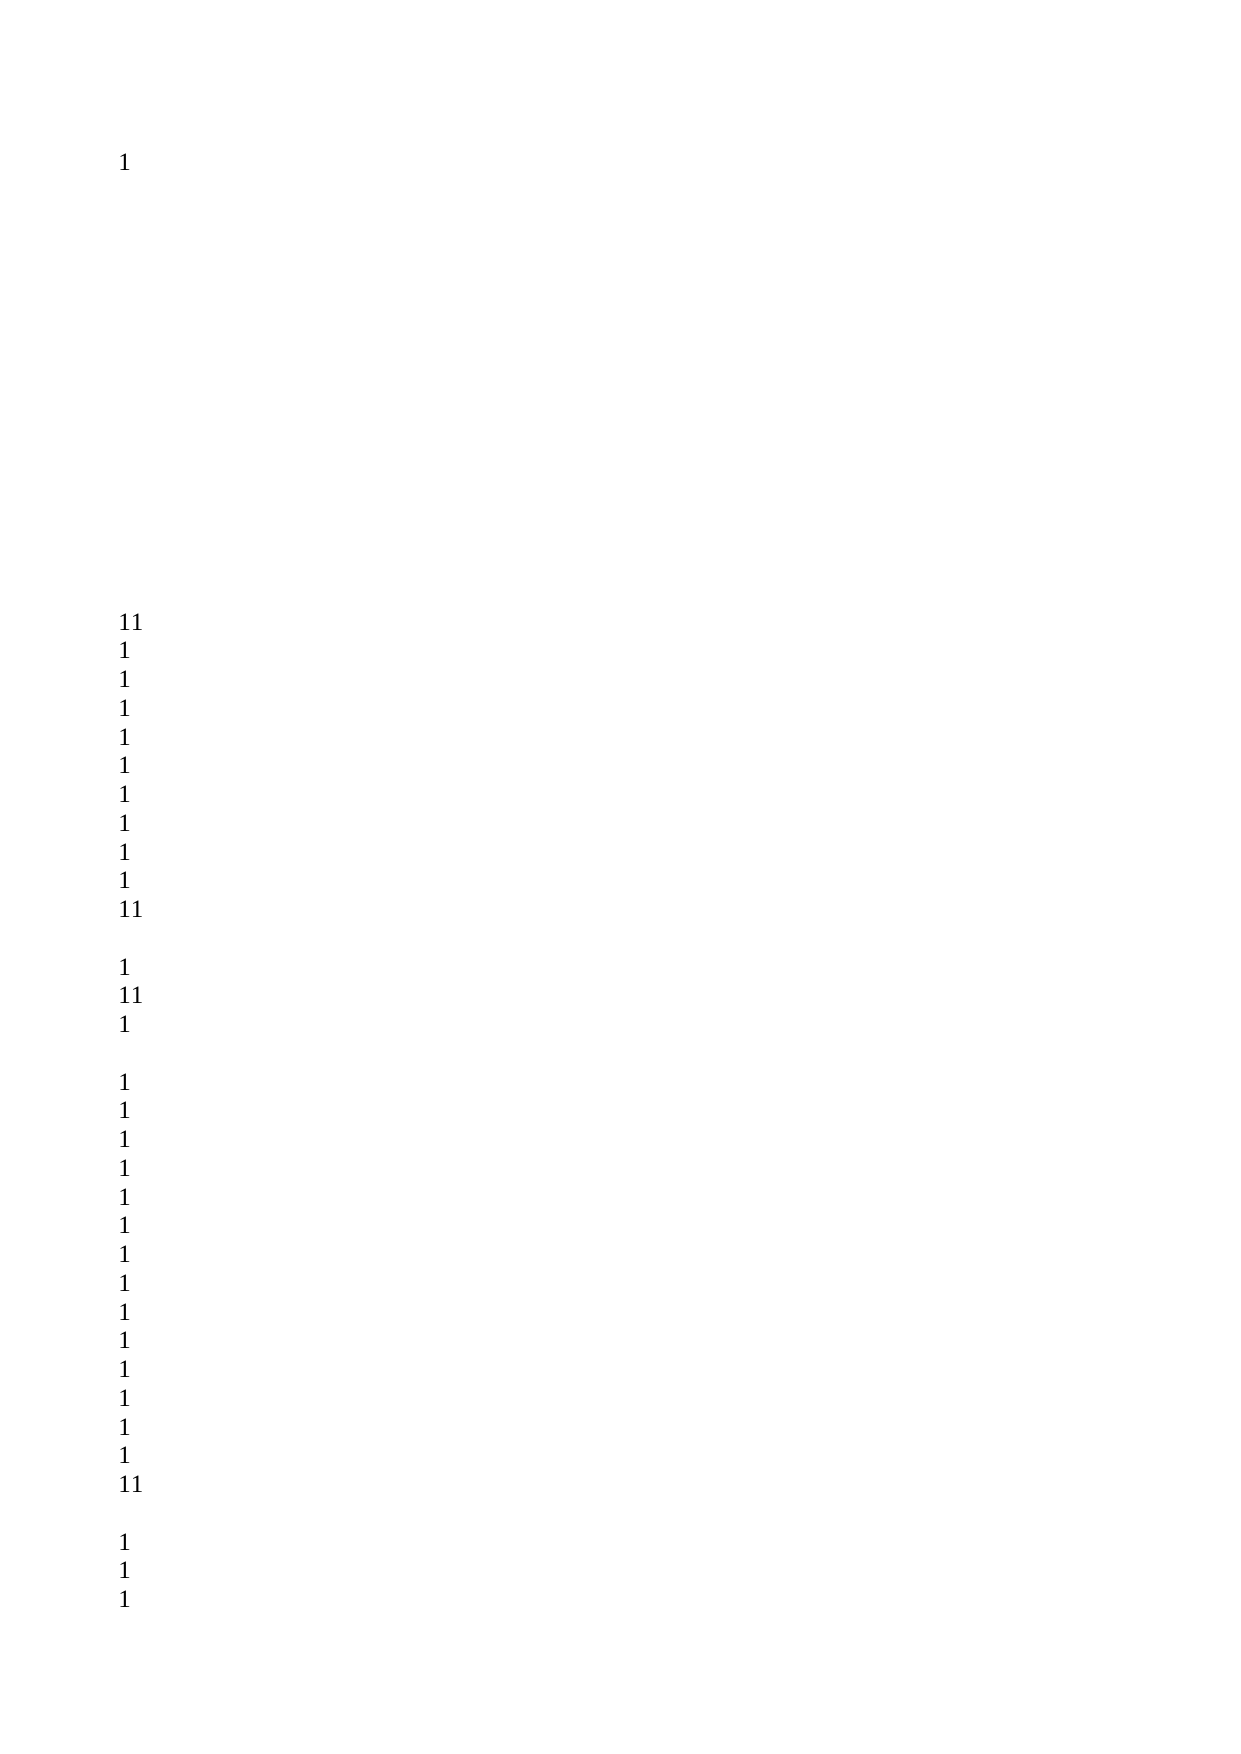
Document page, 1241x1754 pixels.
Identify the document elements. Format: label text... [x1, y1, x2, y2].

text 1 [118, 1124, 1122, 1153]
text 1 [118, 1326, 1122, 1354]
text 1 [118, 1067, 1122, 1096]
text 1 [118, 693, 1122, 722]
text 1 [118, 664, 1122, 693]
text 1 [118, 1239, 1122, 1268]
text 1 [118, 1584, 1122, 1613]
text 1 [118, 779, 1122, 808]
text 1 [118, 1556, 1122, 1584]
text 1 [118, 952, 1122, 981]
text 1 [118, 1527, 1122, 1556]
text 1 [118, 751, 1122, 779]
text 1 [118, 147, 1122, 176]
text 1 [118, 1383, 1122, 1412]
text 1 [118, 1153, 1122, 1182]
text 11 [118, 1469, 1122, 1498]
text 11 [118, 607, 1122, 636]
text 1 [118, 866, 1122, 894]
text 1 [118, 808, 1122, 837]
text 1 [118, 1354, 1122, 1383]
text 11 [118, 981, 1122, 1009]
text 1 [118, 1268, 1122, 1297]
text 1 [118, 1182, 1122, 1211]
text 1 [118, 1297, 1122, 1326]
text 1 [118, 1412, 1122, 1441]
text 1 [118, 1211, 1122, 1239]
text 11 [118, 894, 1122, 923]
text 1 [118, 1441, 1122, 1469]
text 1 [118, 722, 1122, 751]
text 1 [118, 837, 1122, 866]
text 1 [118, 1096, 1122, 1124]
text 1 [118, 1009, 1122, 1038]
text 1 [118, 636, 1122, 664]
